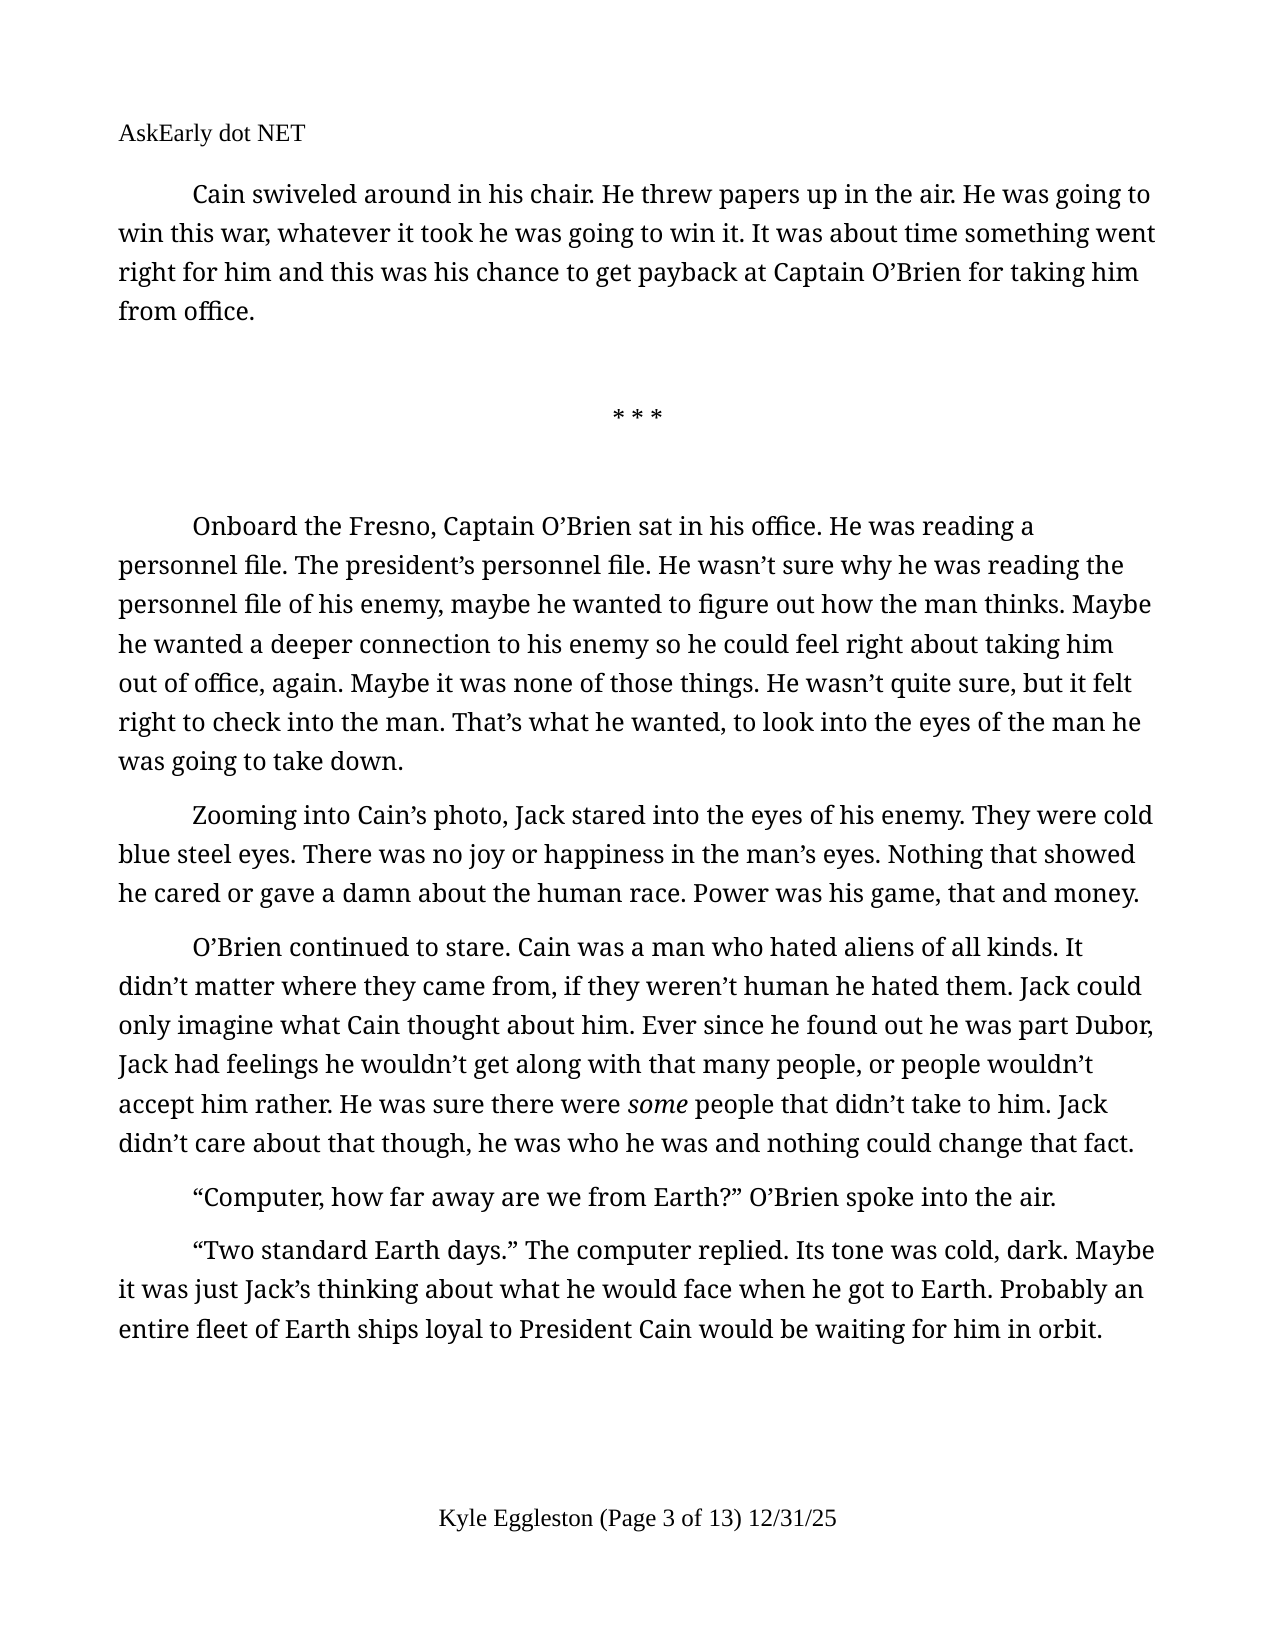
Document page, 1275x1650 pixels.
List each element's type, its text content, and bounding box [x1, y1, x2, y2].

text “Two standard Earth days.” The computer replied. Its tone was cold, dark. Maybe it was just Jack’s thinking about what he would face when he got to Earth. Probably an entire fleet of Earth ships loyal to President Cain would be waiting for him in orbit. [118, 1233, 1157, 1345]
text Cain swiveled around in his chair. He threw papers up in the air. He was going to win this war, whatever it took he was going to win it. It was about time something went right for him and this was his chance to get payback at Captain O’Brien for taking him from office. [118, 176, 1157, 328]
text Zooming into Cain’s photo, Jack stared into the eyes of his enemy. They were cold blue steel eyes. There was no joy or happiness in the man’s eyes. Nothing that showed he cared or gave a damn about the human race. Power was his game, that and money. [118, 798, 1157, 910]
text Onboard the Fresno, Captain O’Brien sat in his office. He was reading a personnel file. The president’s personnel file. He wasn’t sure why he was reading the personnel file of his enemy, maybe he wanted to figure out how the man thinks. Maybe he wanted a deeper connection to his enemy so he could feel right about taking him out of office, again. Maybe it was none of those things. He wasn’t quite sure, but it felt right to check into the man. That’s what he wanted, to look into the eyes of the man he was going to take down. [118, 509, 1157, 778]
text * * * [118, 401, 1157, 435]
text O’Brien continued to stare. Cain was a man who hated aliens of all kinds. It didn’t matter where they came from, if they weren’t human he hated them. Jack could only imagine what Cain thought about him. Ever since he found out he was part Dubor, Jack had feelings he wouldn’t get along with that many people, or people wouldn’t accept him rather. He was sure there were some people that didn’t take to him. Jack didn’t care about that though, he was who he was and nothing could change that fact. [118, 930, 1157, 1159]
text “Computer, how far away are we from Earth?” O’Brien spoke into the air. [118, 1179, 1157, 1213]
